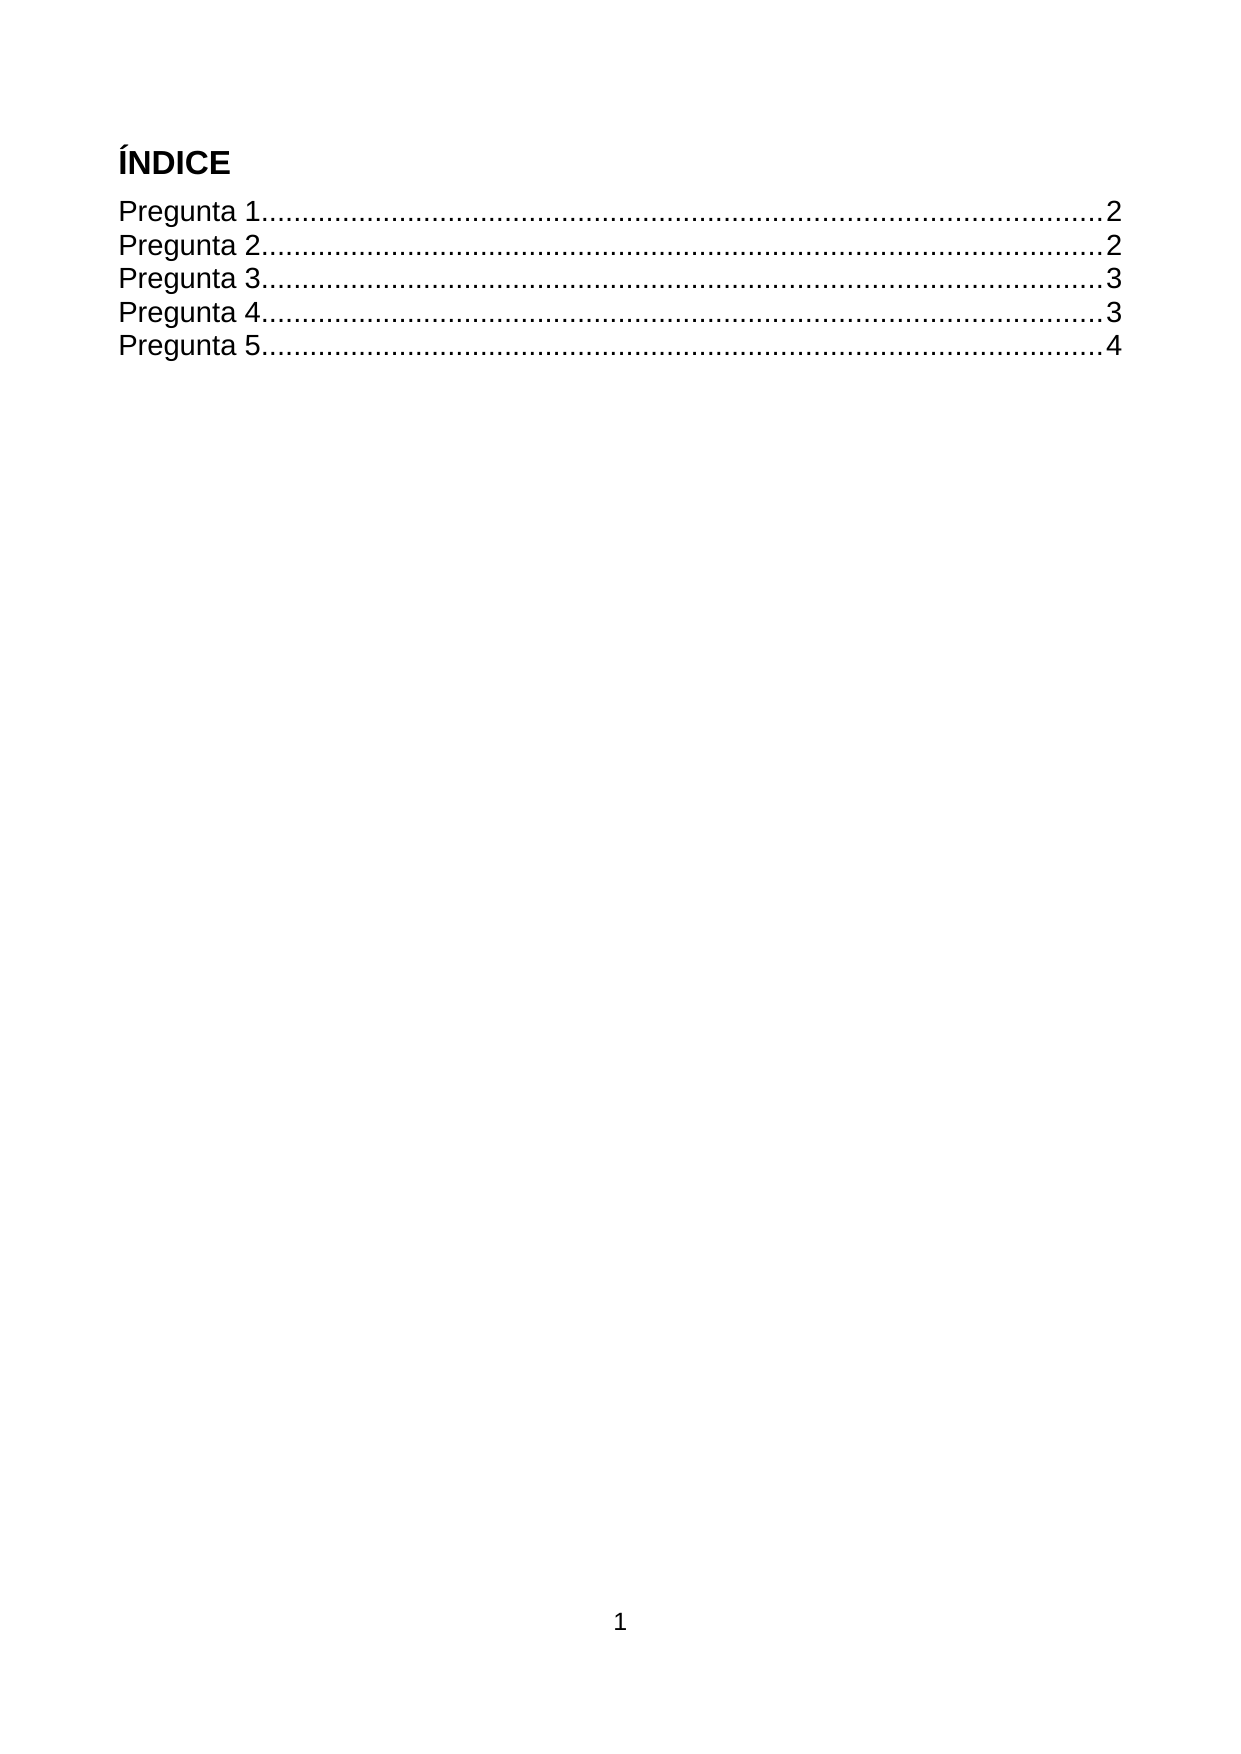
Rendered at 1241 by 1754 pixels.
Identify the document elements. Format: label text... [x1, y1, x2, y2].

text Pregunta 2 2 [118, 228, 1122, 261]
text Pregunta 3 3 [118, 261, 1122, 295]
text Pregunta 4 3 [118, 295, 1122, 328]
text Pregunta 1 2 [118, 194, 1122, 228]
subtitle ÍNDICE [118, 143, 1122, 182]
text Pregunta 5 4 [118, 328, 1122, 362]
